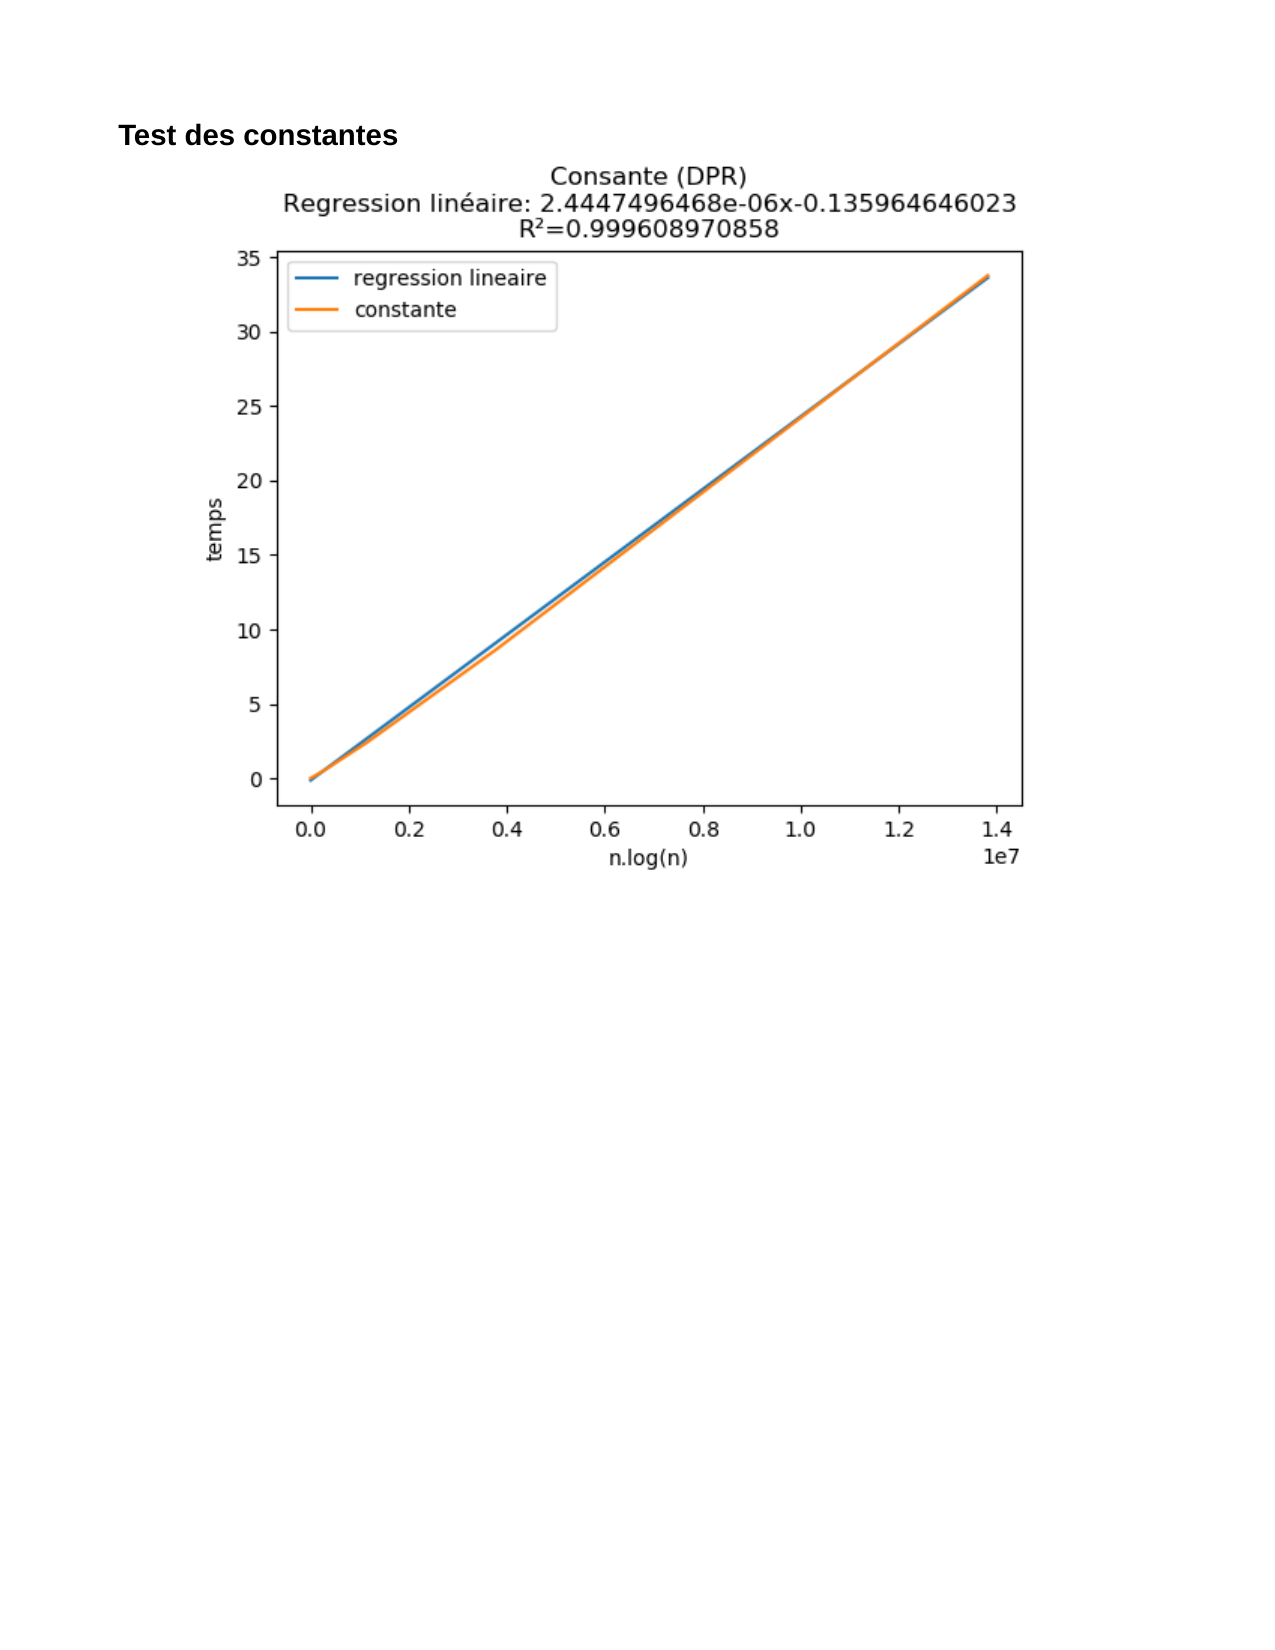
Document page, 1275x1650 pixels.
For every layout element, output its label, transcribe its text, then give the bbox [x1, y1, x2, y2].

picture [157, 164, 1118, 885]
subtitle Test des constantes [118, 118, 1157, 152]
